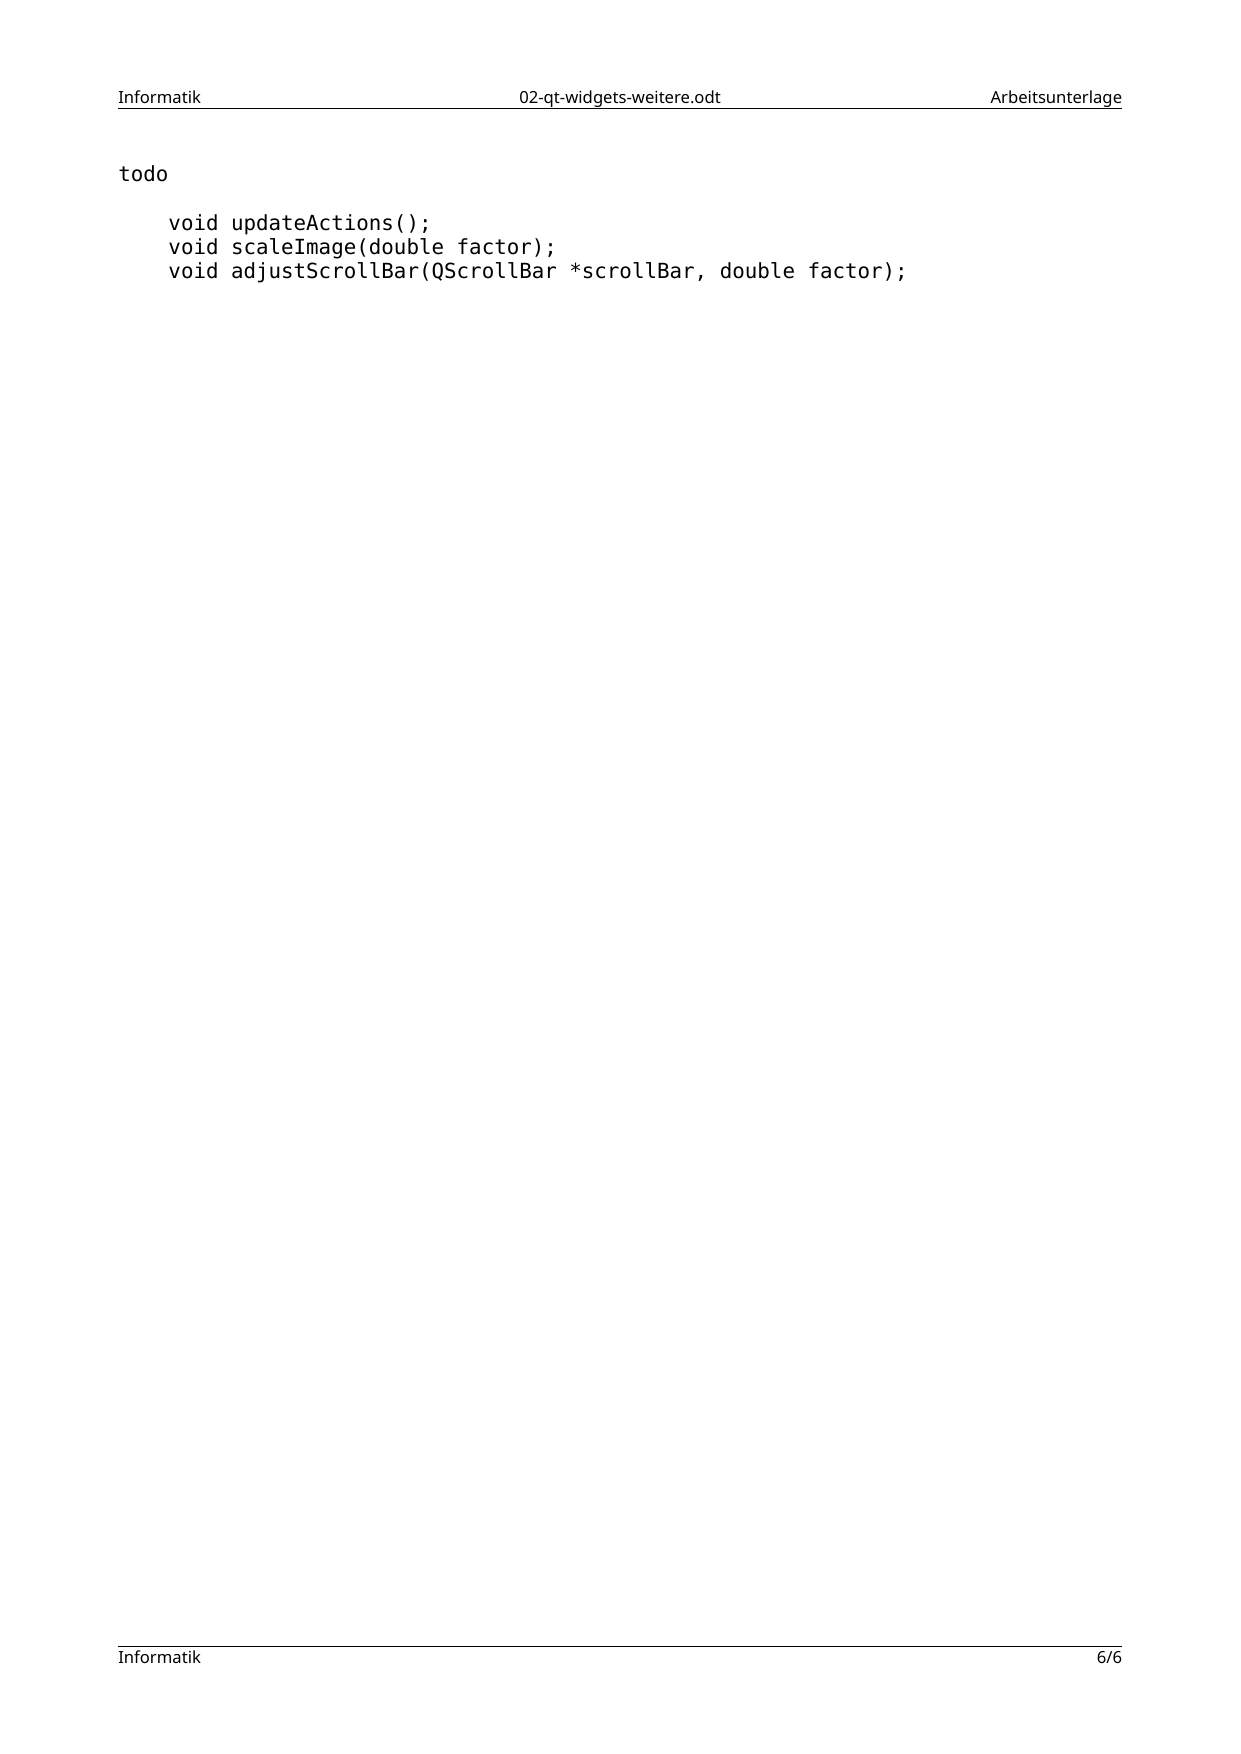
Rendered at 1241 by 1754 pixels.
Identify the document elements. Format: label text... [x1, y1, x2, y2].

text void updateActions(); [118, 211, 1122, 235]
text void adjustScrollBar(QScrollBar *scrollBar, double factor); [118, 259, 1122, 283]
text todo [118, 162, 1122, 186]
text void scaleImage(double factor); [118, 235, 1122, 259]
